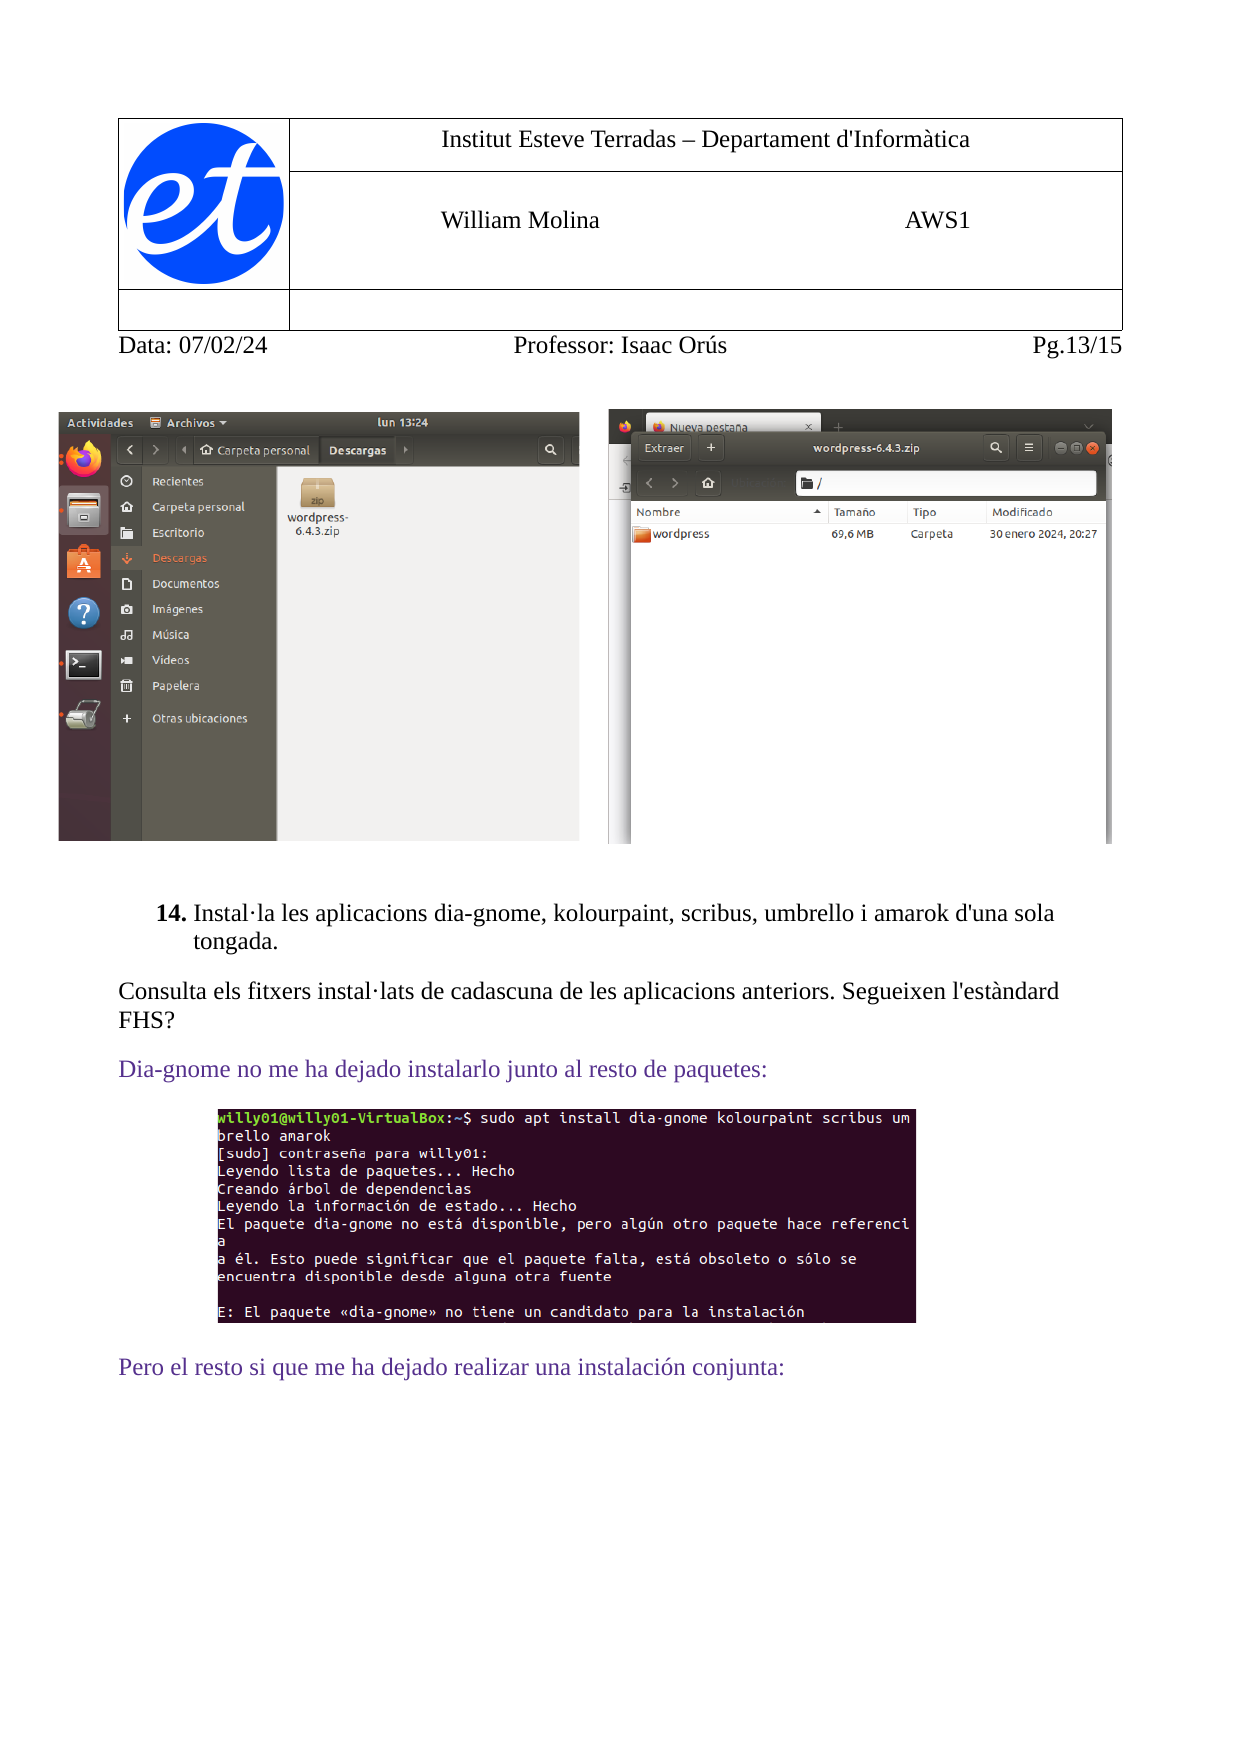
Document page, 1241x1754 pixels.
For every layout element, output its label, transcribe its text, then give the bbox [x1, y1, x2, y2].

picture [608, 409, 1112, 844]
text Dia-gnome no me ha dejado instalarlo junto al resto de paquetes: [118, 1054, 1122, 1083]
picture [123, 123, 284, 284]
text Pero el resto si que me ha dejado realizar una instalación conjunta: [118, 1352, 1122, 1381]
picture [58, 412, 580, 841]
list Instal·la les aplicacions dia-gnome, kolourpaint, scribus, umbrello i amarok d'una sola tongada. [156, 898, 1122, 955]
text Consulta els fitxers instal·lats de cadascuna de les aplicacions anteriors. Segueixen l'estàndard FHS? [118, 976, 1122, 1033]
picture [217, 1109, 917, 1323]
